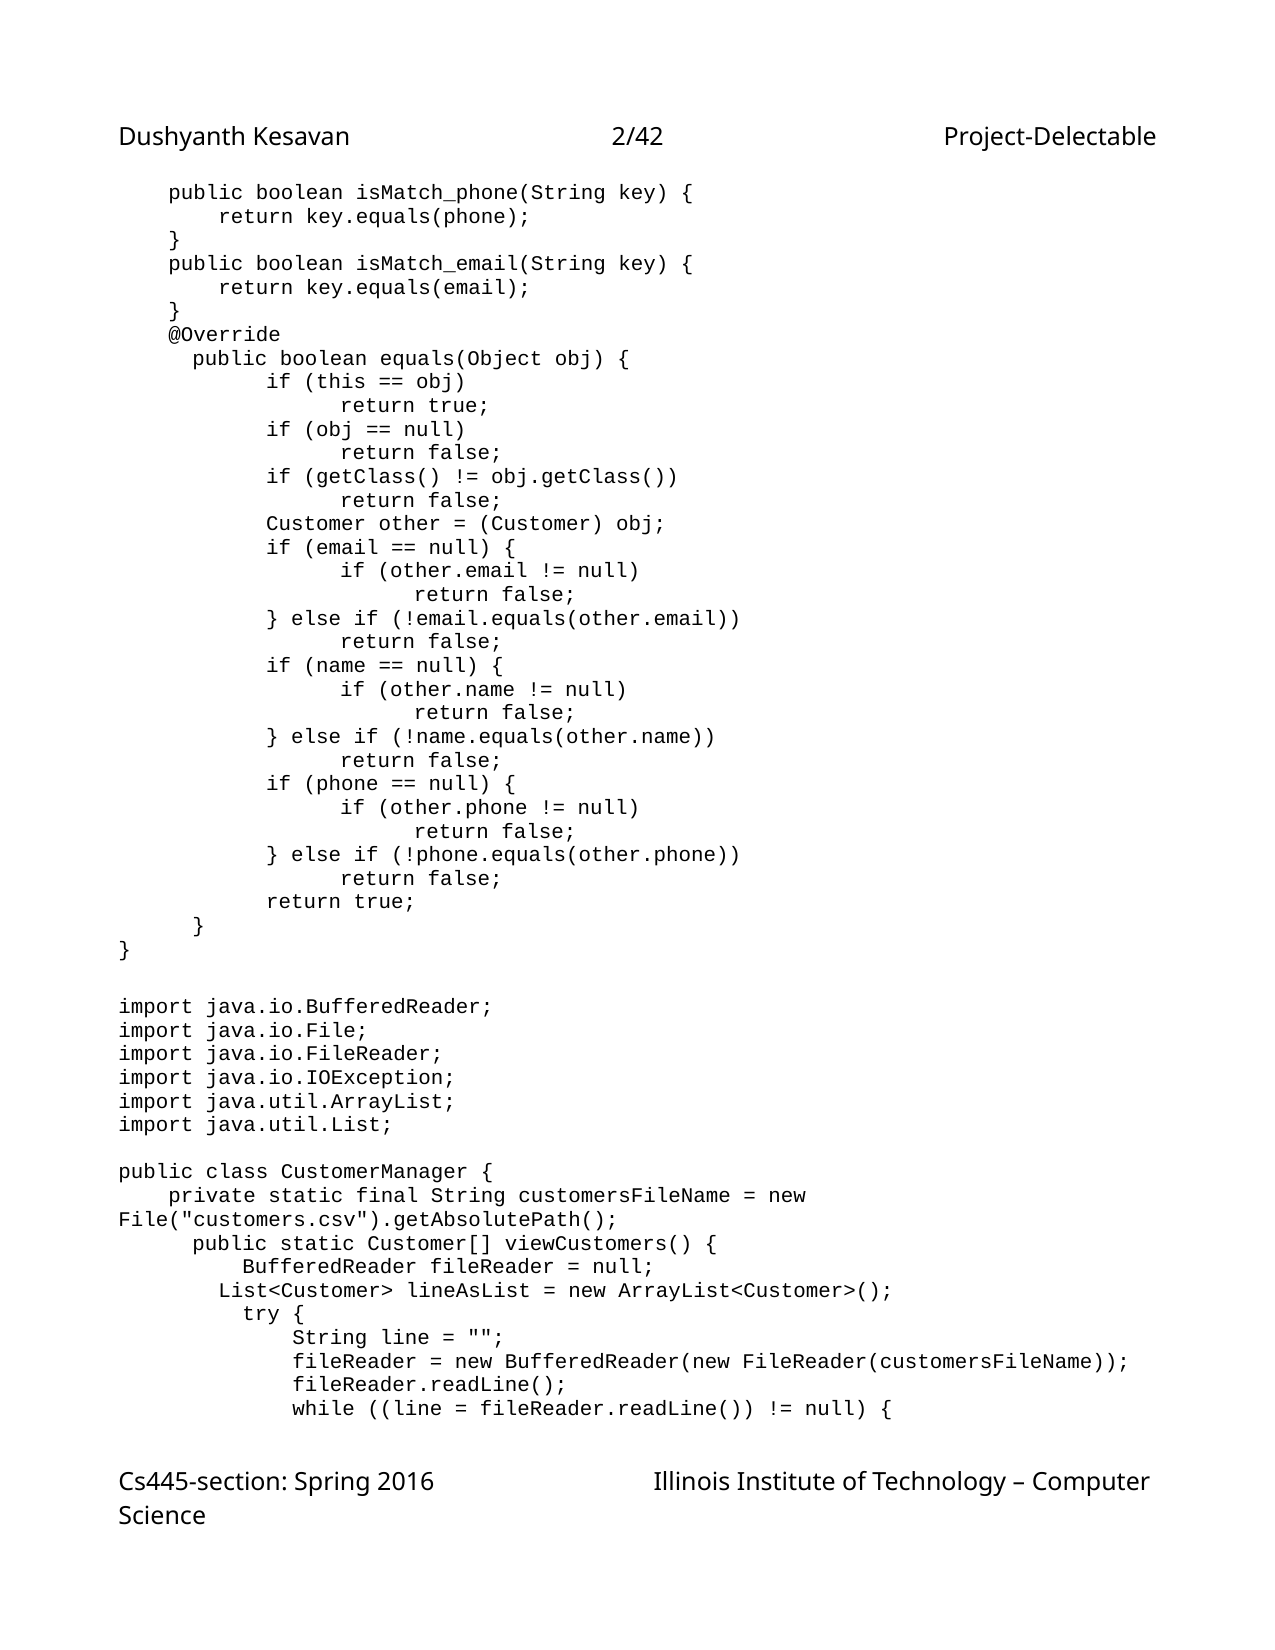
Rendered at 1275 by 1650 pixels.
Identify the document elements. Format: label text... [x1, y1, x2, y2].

text private static final String customersFileName = new File("customers.csv").getAbsolutePath(); [118, 1185, 1157, 1232]
text if (other.name != null) [118, 679, 1157, 702]
text if (this == obj) [118, 371, 1157, 395]
text import java.io.BufferedReader; [118, 996, 1157, 1020]
text import java.util.List; [118, 1114, 1157, 1138]
text public boolean equals(Object obj) { [118, 348, 1157, 371]
text Customer other = (Customer) obj; [118, 513, 1157, 537]
text while ((line = fileReader.readLine()) != null) { [118, 1398, 1157, 1422]
text public static Customer[] viewCustomers() { [118, 1232, 1157, 1256]
text return true; [118, 892, 1157, 915]
text if (name == null) { [118, 655, 1157, 679]
text } [118, 300, 1157, 324]
text BufferedReader fileReader = null; [118, 1256, 1157, 1280]
text } else if (!phone.equals(other.phone)) [118, 844, 1157, 868]
text return key.equals(phone); [118, 206, 1157, 229]
text fileReader = new BufferedReader(new FileReader(customersFileName)); [118, 1351, 1157, 1374]
text return false; [118, 750, 1157, 773]
text if (other.email != null) [118, 561, 1157, 584]
text fileReader.readLine(); [118, 1374, 1157, 1398]
text public boolean isMatch_email(String key) { [118, 253, 1157, 277]
text return false; [118, 442, 1157, 466]
text List<Customer> lineAsList = new ArrayList<Customer>(); [118, 1280, 1157, 1303]
text if (phone == null) { [118, 773, 1157, 797]
text return false; [118, 702, 1157, 726]
text } [118, 229, 1157, 253]
text if (email == null) { [118, 537, 1157, 561]
text import java.io.IOException; [118, 1067, 1157, 1091]
text return key.equals(email); [118, 277, 1157, 300]
text return false; [118, 584, 1157, 608]
text } [118, 939, 1157, 962]
text if (obj == null) [118, 419, 1157, 442]
text public class CustomerManager { [118, 1162, 1157, 1185]
text } [118, 915, 1157, 939]
text try { [118, 1303, 1157, 1327]
text return true; [118, 395, 1157, 419]
text } else if (!email.equals(other.email)) [118, 608, 1157, 631]
text return false; [118, 631, 1157, 655]
text public boolean isMatch_phone(String key) { [118, 182, 1157, 206]
text import java.io.FileReader; [118, 1043, 1157, 1067]
text String line = ""; [118, 1327, 1157, 1351]
text @Override [118, 324, 1157, 348]
text return false; [118, 868, 1157, 892]
text import java.io.File; [118, 1020, 1157, 1043]
text import java.util.ArrayList; [118, 1091, 1157, 1114]
text } else if (!name.equals(other.name)) [118, 726, 1157, 750]
text if (getClass() != obj.getClass()) [118, 466, 1157, 489]
text return false; [118, 489, 1157, 513]
text return false; [118, 821, 1157, 844]
text if (other.phone != null) [118, 797, 1157, 821]
